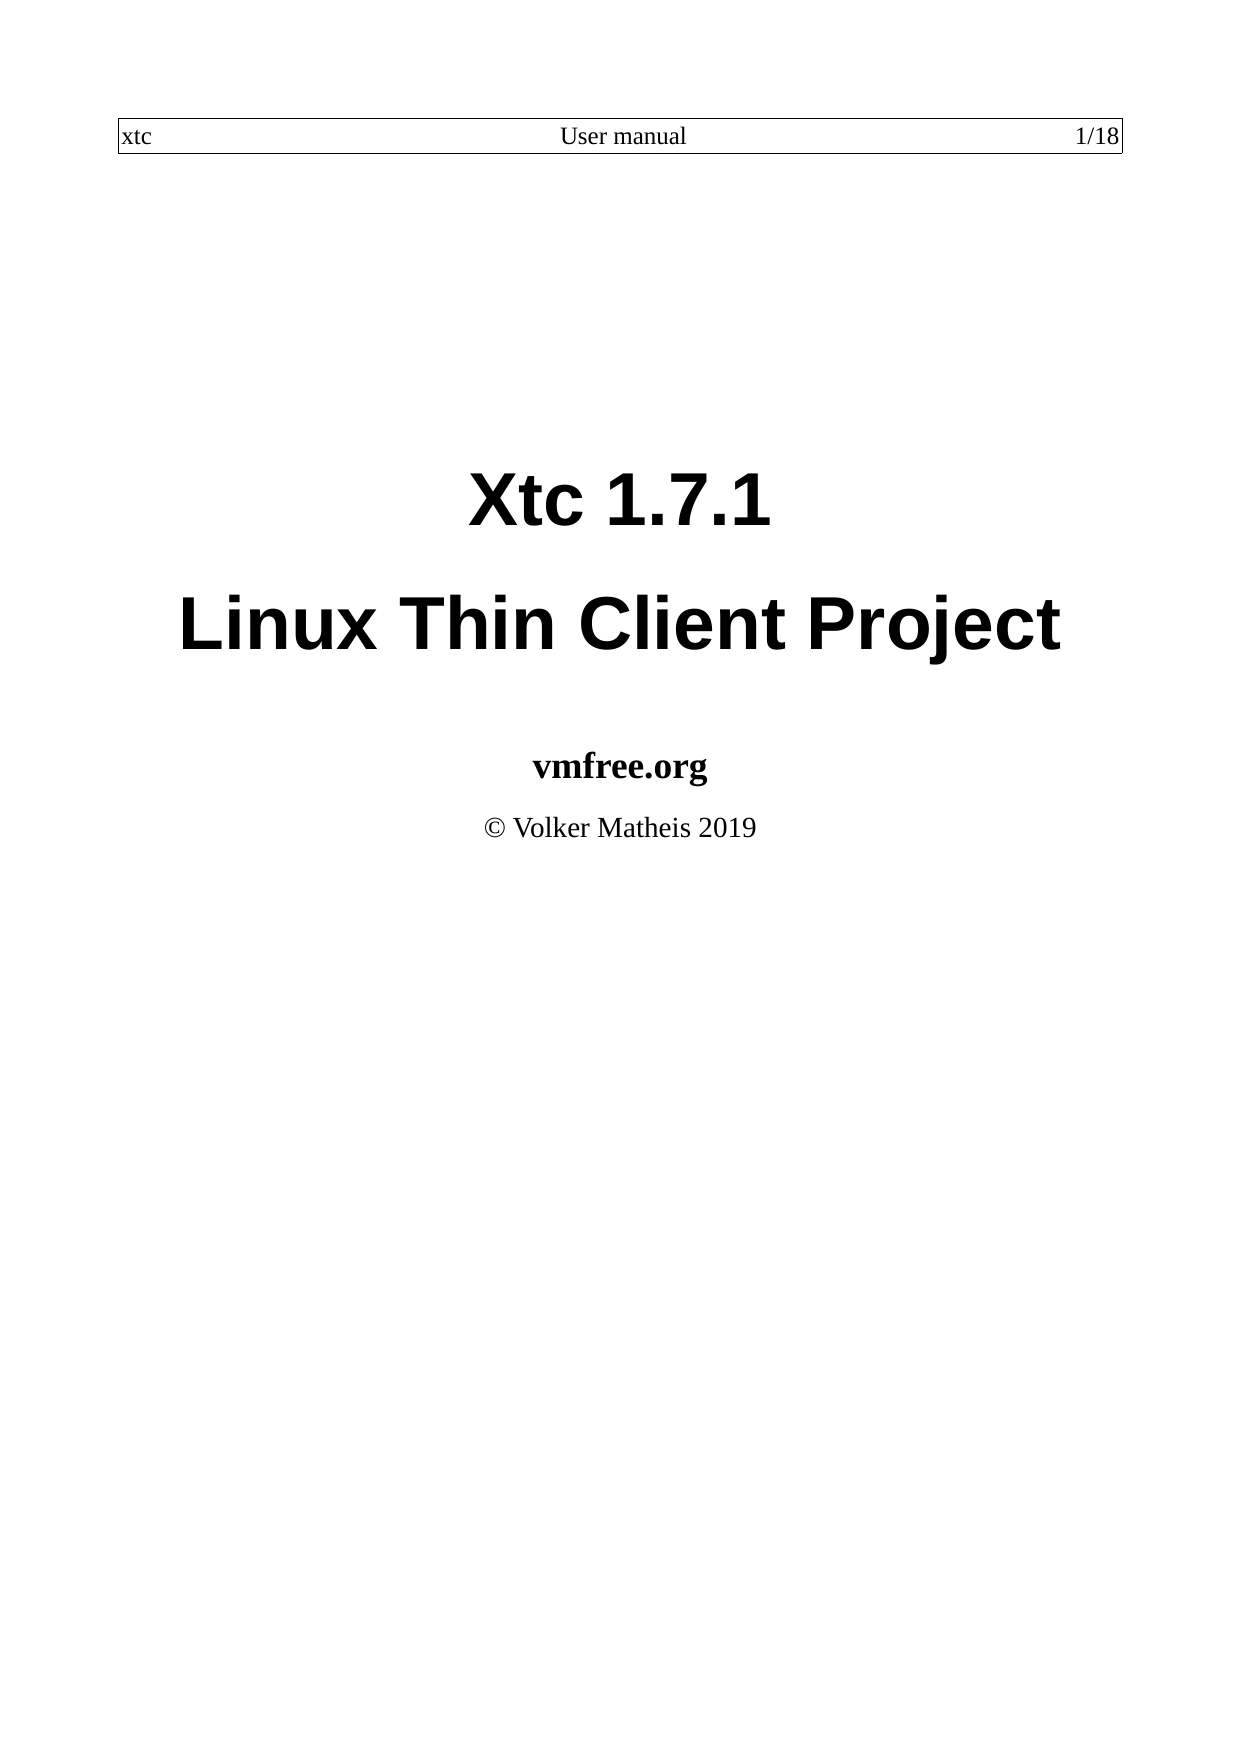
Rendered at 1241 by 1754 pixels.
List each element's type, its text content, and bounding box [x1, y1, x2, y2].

text vmfree.org [118, 744, 1122, 787]
subtitle © Volker Matheis 2019 [118, 810, 1122, 843]
title Linux Thin Client Project [118, 579, 1122, 665]
title Xtc 1.7.1 [118, 455, 1122, 541]
